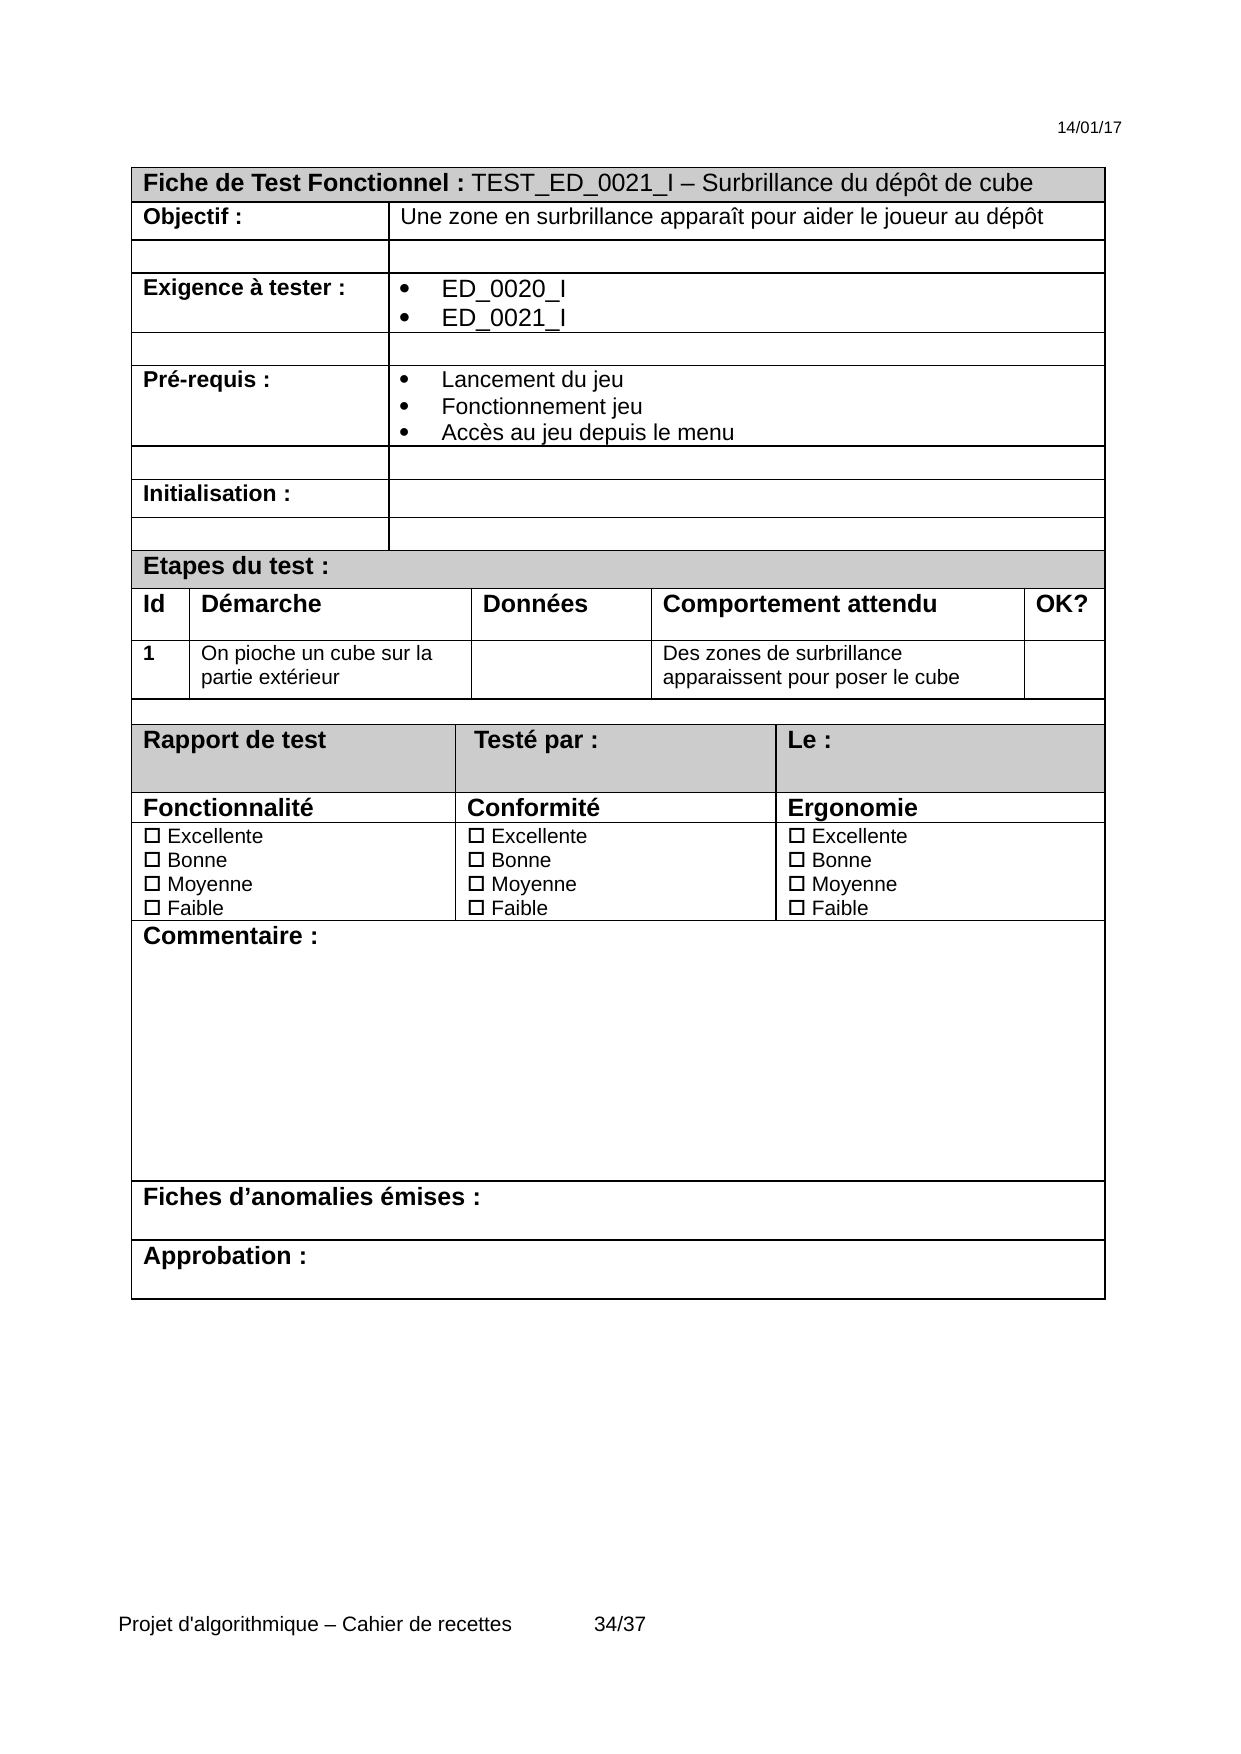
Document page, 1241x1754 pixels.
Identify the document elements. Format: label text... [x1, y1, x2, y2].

table_cell [390, 333, 1104, 365]
table_cell ED_0020_I ED_0021_I [390, 274, 1104, 332]
table_cell Fiches d’anomalies émises : [132, 1182, 1104, 1239]
table_cell Comportement attendu [652, 589, 1024, 639]
table_header Fiche de Test Fonctionnel : TEST_ED_0021_I – Surbrillance du dépôt de cube [132, 168, 1104, 201]
table_cell [132, 700, 1104, 724]
table_cell Données [472, 589, 651, 639]
table_cell Des zones de surbrillance apparaissent pour poser le cube [652, 641, 1024, 698]
table_cell Approbation : [132, 1241, 1104, 1298]
table_cell □ Excellente □ Bonne □ Moyenne □ Faible [132, 823, 455, 920]
table_cell Id [132, 589, 189, 639]
table_cell [390, 241, 1104, 272]
table_cell Etapes du test : [132, 551, 1104, 588]
table_cell Ergonomie [777, 793, 1104, 822]
table_cell Commentaire : [132, 921, 1104, 1180]
table_cell □ Excellente □ Bonne □ Moyenne □ Faible [456, 823, 775, 920]
table_cell [390, 518, 1104, 549]
table_cell Démarche [190, 589, 471, 639]
table_cell [132, 333, 388, 365]
table_cell Testé par : [456, 725, 775, 792]
table_cell Une zone en surbrillance apparaît pour aider le joueur au dépôt [390, 203, 1104, 239]
table_cell OK? [1025, 589, 1104, 639]
table_cell [132, 518, 388, 549]
table_cell Fonctionnalité [132, 793, 455, 822]
table_cell [132, 241, 388, 272]
table_cell Le : [777, 725, 1104, 792]
table_cell Initialisation : [132, 480, 388, 516]
table_cell □ Excellente □ Bonne □ Moyenne □ Faible [777, 823, 1104, 920]
table_cell [132, 447, 388, 478]
table_cell [390, 480, 1104, 516]
table_cell Exigence à tester : [132, 274, 388, 332]
table_cell [472, 641, 651, 698]
table_cell Objectif : [132, 203, 388, 239]
table_cell 1 [132, 641, 189, 698]
table_cell Pré-requis : [132, 366, 388, 445]
table_cell [390, 447, 1104, 478]
table_cell Lancement du jeu Fonctionnement jeu Accès au jeu depuis le menu [390, 366, 1104, 445]
table_cell On pioche un cube sur la partie extérieur [190, 641, 471, 698]
table_cell Conformité [456, 793, 775, 822]
table_cell Rapport de test [132, 725, 455, 792]
table_cell [1025, 641, 1104, 698]
